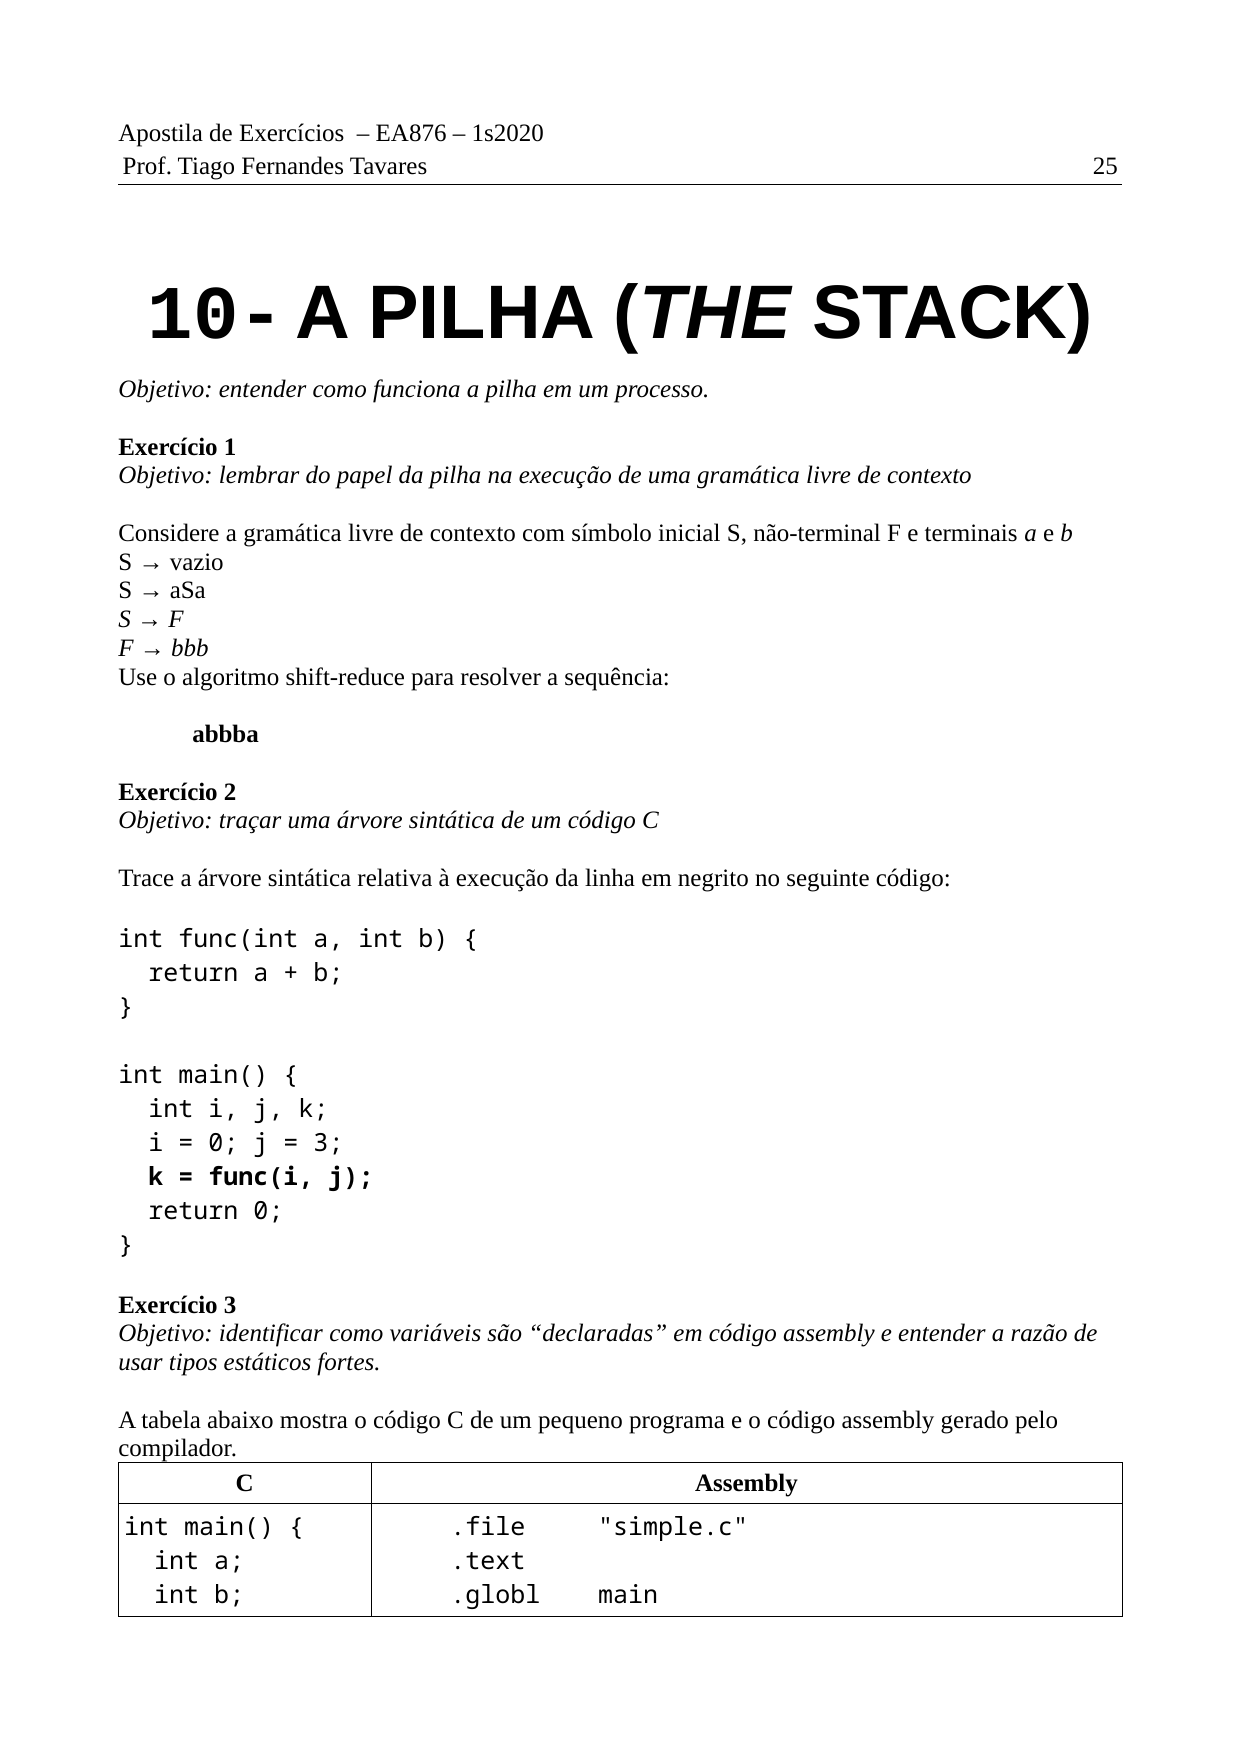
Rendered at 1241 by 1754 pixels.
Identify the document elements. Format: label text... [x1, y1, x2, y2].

text return a + b; [118, 954, 1122, 988]
text Exercício 2 [118, 777, 1122, 805]
text S → aSa [118, 575, 1122, 604]
text int main() { [118, 1057, 1122, 1091]
text int func(int a, int b) { [118, 920, 1122, 954]
table_cell .file "simple.c" .text .globl main [372, 1504, 1122, 1616]
text S → vazio [118, 547, 1122, 575]
text F → bbb [118, 633, 1122, 662]
text Objetivo: identificar como variáveis são “declaradas” em código assembly e entender a razão de usar tipos estáticos fortes. [118, 1318, 1122, 1376]
text Use o algoritmo shift-reduce para resolver a sequência: [118, 662, 1122, 690]
text } [118, 1227, 1122, 1261]
text Exercício 3 [118, 1290, 1122, 1318]
table_header C [119, 1463, 371, 1503]
text k = func(i, j); [118, 1159, 1122, 1193]
text S → F [118, 604, 1122, 633]
text A tabela abaixo mostra o código C de um pequeno programa e o código assembly gerado pelo compilador. [118, 1405, 1122, 1462]
table_cell int main() { int a; int b; [119, 1504, 371, 1616]
text i = 0; j = 3; [118, 1125, 1122, 1159]
text Trace a árvore sintática relativa à execução da linha em negrito no seguinte código: [118, 863, 1122, 892]
text Exercício 1 [118, 432, 1122, 460]
table_header Assembly [372, 1463, 1122, 1503]
text Objetivo: lembrar do papel da pilha na execução de uma gramática livre de contexto [118, 460, 1122, 489]
subtitle A PILHA (THE STACK) [118, 268, 1122, 362]
text return 0; [118, 1193, 1122, 1227]
text } [118, 988, 1122, 1023]
text abbba [118, 719, 1122, 748]
text int i, j, k; [118, 1091, 1122, 1125]
text Objetivo: traçar uma árvore sintática de um código C [118, 805, 1122, 834]
text Objetivo: entender como funciona a pilha em um processo. [118, 374, 1122, 403]
text Considere a gramática livre de contexto com símbolo inicial S, não-terminal F e terminais a e b [118, 518, 1122, 547]
